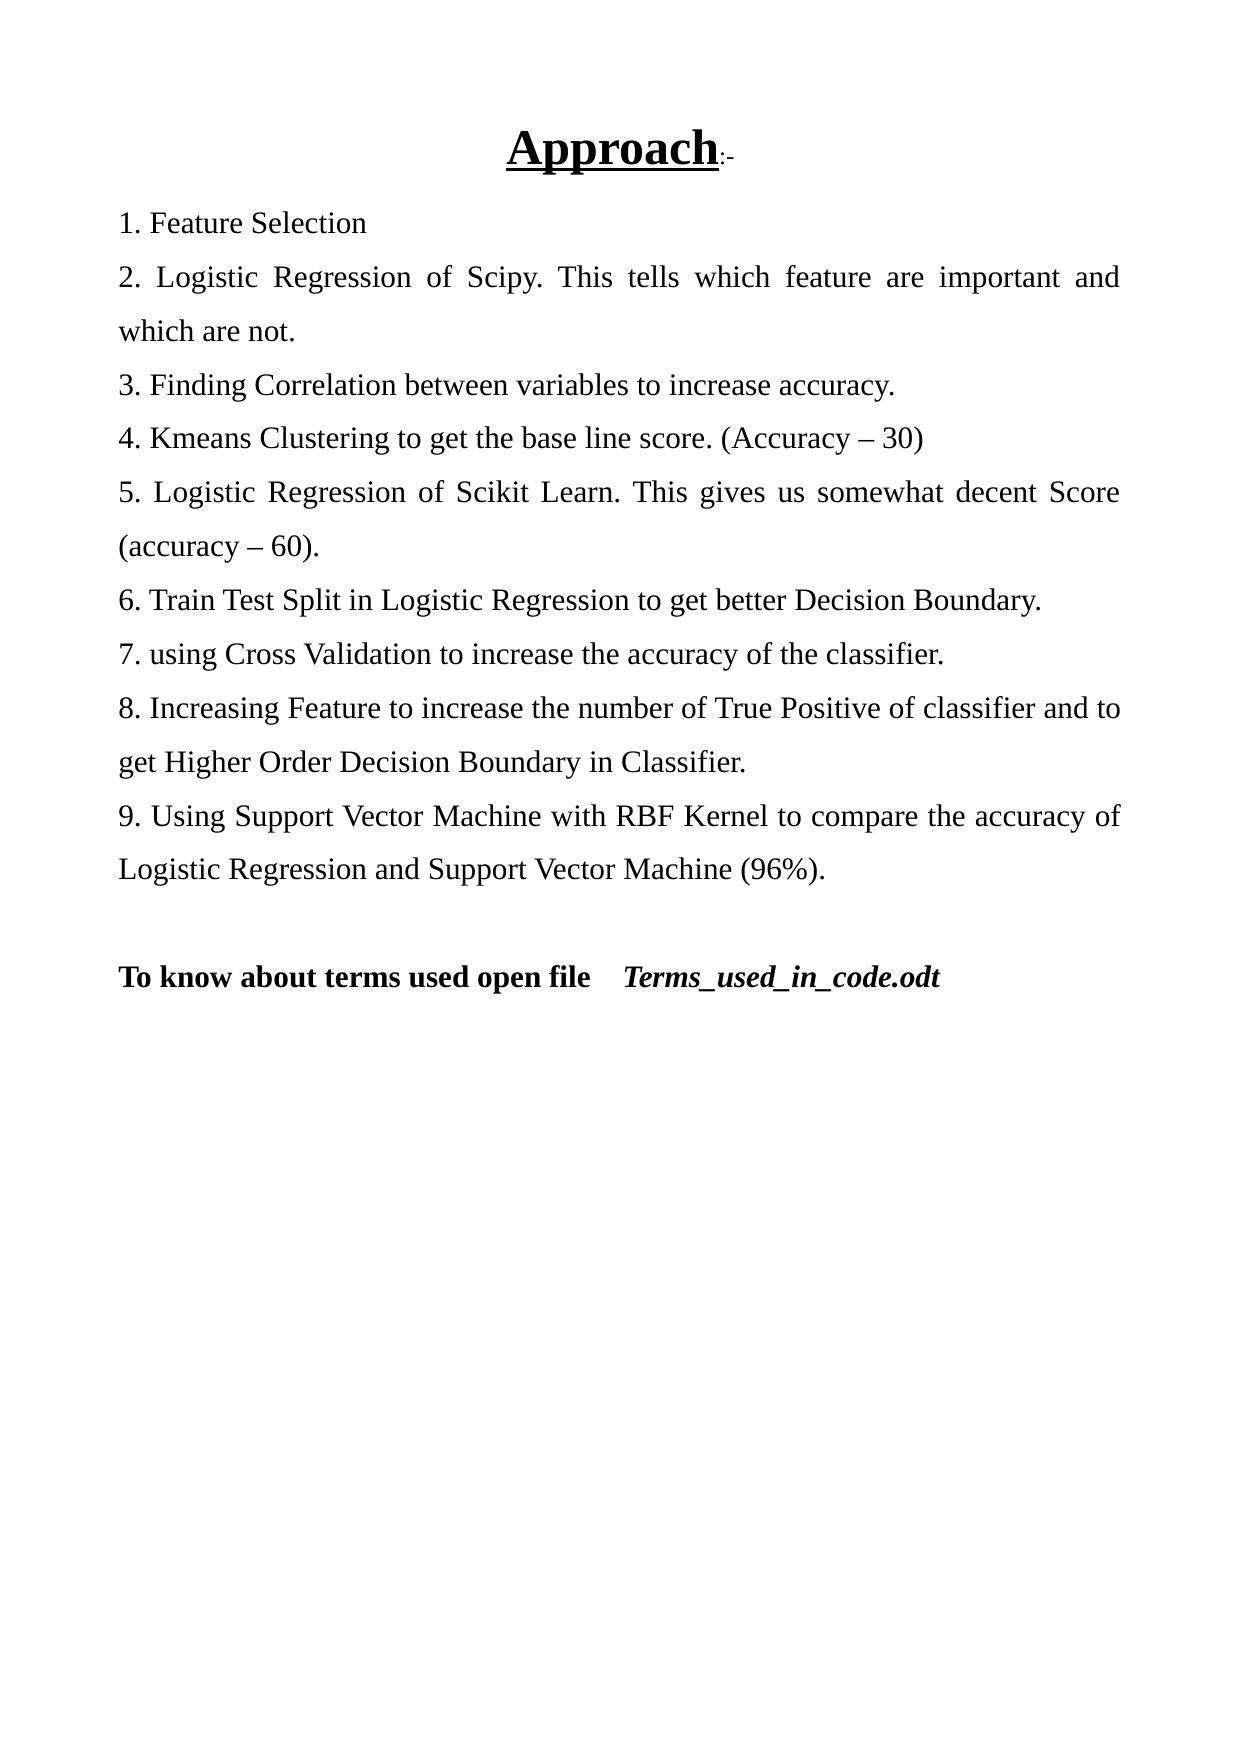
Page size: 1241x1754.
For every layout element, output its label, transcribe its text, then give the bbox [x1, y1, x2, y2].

text 8. Increasing Feature to increase the number of True Positive of classifier and to get Higher Order Decision Boundary in Classifier. [118, 689, 1122, 779]
text 7. using Cross Validation to increase the accuracy of the classifier. [118, 635, 1122, 671]
text Approach:- [118, 118, 1122, 176]
text 4. Kmeans Clustering to get the base line score. (Accuracy – 30) [118, 420, 1122, 456]
text To know about terms used open file Terms_used_in_code.odt [118, 958, 1122, 994]
text 6. Train Test Split in Logistic Regression to get better Decision Boundary. [118, 581, 1122, 617]
text 5. Logistic Regression of Scikit Learn. This gives us somewhat decent Score (accuracy – 60). [118, 474, 1122, 563]
text 2. Logistic Regression of Scipy. This tells which feature are important and which are not. [118, 258, 1122, 348]
text 3. Finding Correlation between variables to increase accuracy. [118, 366, 1122, 402]
text 9. Using Support Vector Machine with RBF Kernel to compare the accuracy of Logistic Regression and Support Vector Machine (96%). [118, 797, 1122, 887]
text 1. Feature Selection [118, 204, 1122, 240]
